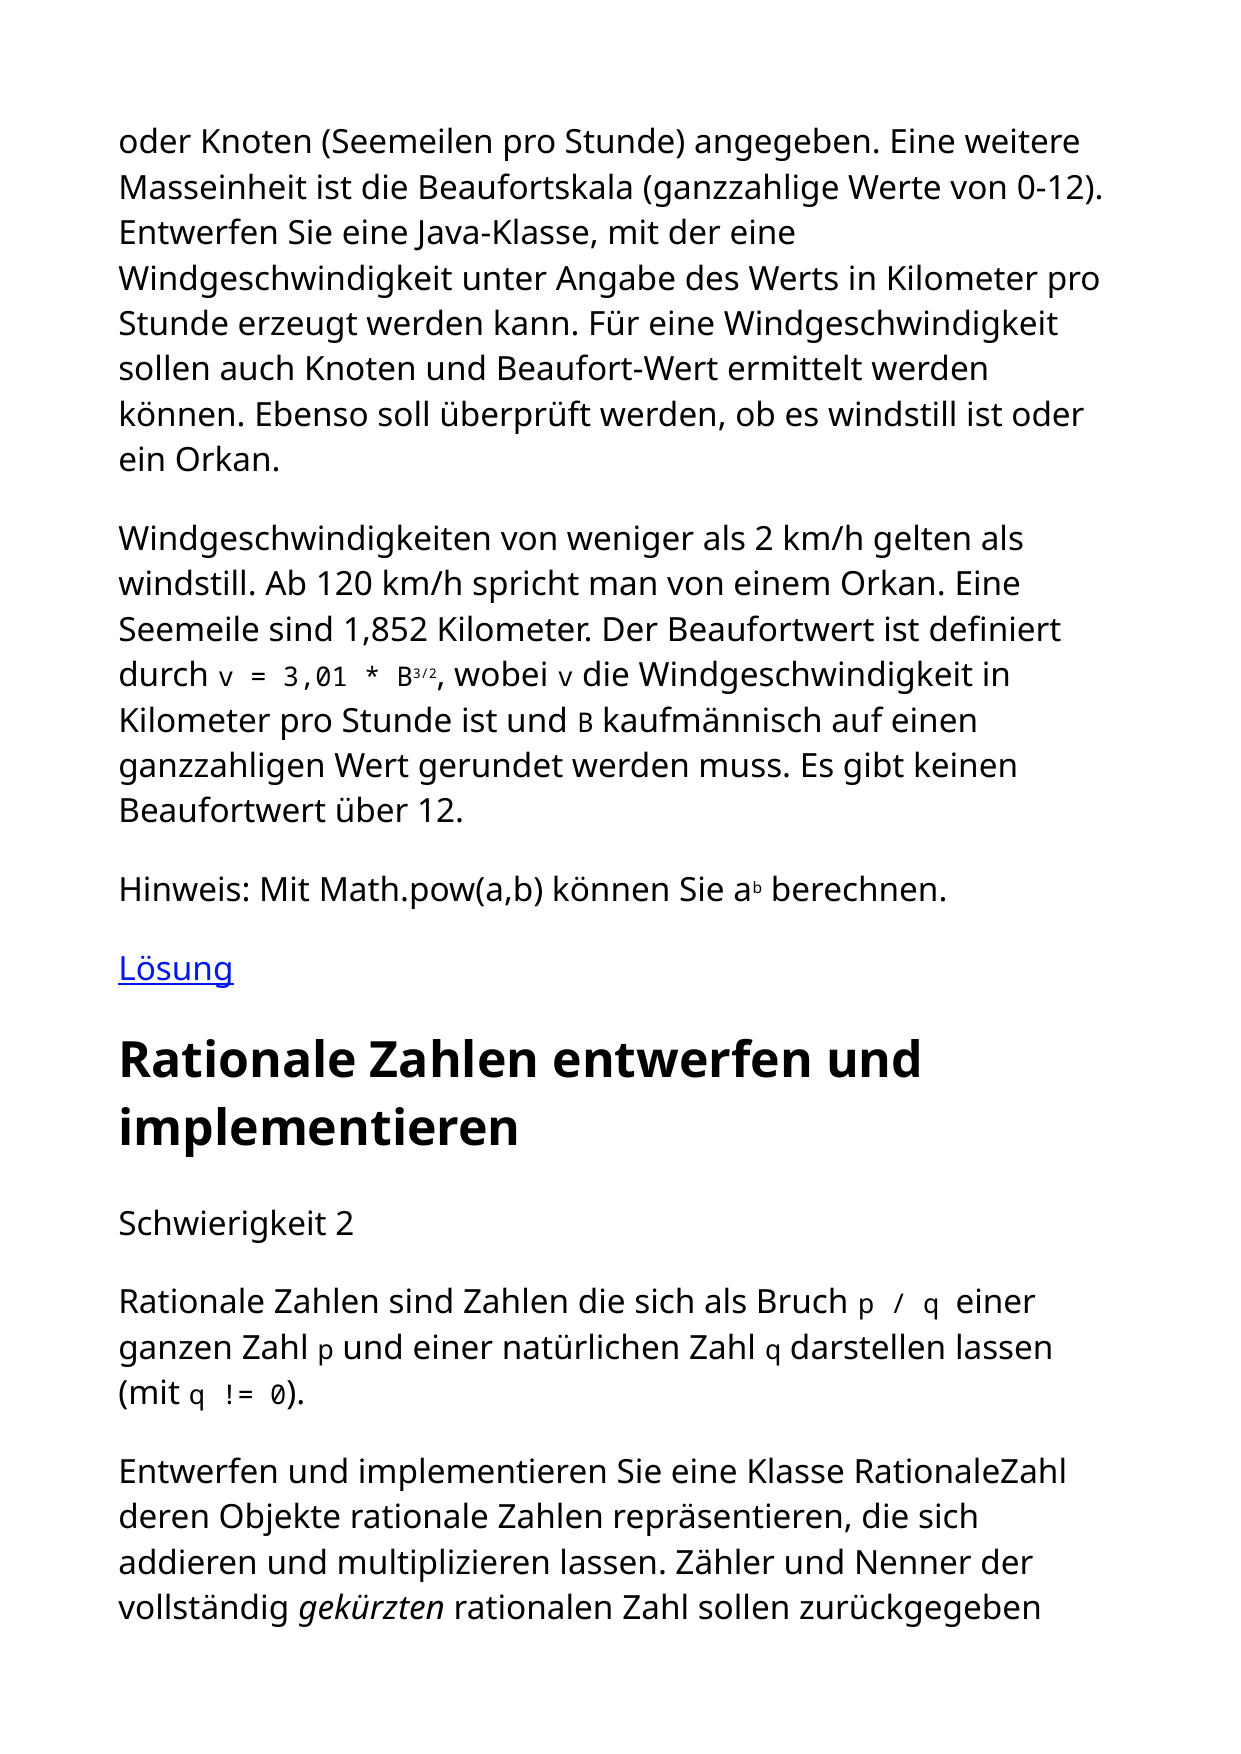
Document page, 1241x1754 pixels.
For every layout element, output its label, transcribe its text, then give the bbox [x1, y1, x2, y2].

text Entwerfen und implementieren Sie eine Klasse RationaleZahl deren Objekte rationale Zahlen repräsentieren, die sich addieren und multiplizieren lassen. Zähler und Nenner der vollständig gekürzten rationalen Zahl sollen zurückgegeben [118, 1448, 1122, 1629]
text Rationale Zahlen entwerfen und implementieren [118, 1023, 1122, 1160]
text Windgeschwindigkeiten von weniger als 2 km/h gelten als windstill. Ab 120 km/h spricht man von einem Orkan. Eine Seemeile sind 1,852 Kilometer. Der Beaufortwert ist definiert durch v = 3,01 * B3/2, wobei v die Windgeschwindigkeit in Kilometer pro Stunde ist und B kaufmännisch auf einen ganzzahligen Wert gerundet werden muss. Es gibt keinen Beaufortwert über 12. [118, 515, 1122, 833]
text Rationale Zahlen sind Zahlen die sich als Bruch p / q einer ganzen Zahl p und einer natürlichen Zahl q darstellen lassen (mit q != 0). [118, 1278, 1122, 1414]
text oder Knoten (Seemeilen pro Stunde) angegeben. Eine weitere Masseinheit ist die Beaufortskala (ganzzahlige Werte von 0-12). Entwerfen Sie eine Java-Klasse, mit der eine Windgeschwindigkeit unter Angabe des Werts in Kilometer pro Stunde erzeugt werden kann. Für eine Windgeschwindigkeit sollen auch Knoten und Beaufort-Wert ermittelt werden können. Ebenso soll überprüft werden, ob es windstill ist oder ein Orkan. [118, 118, 1122, 481]
text Lösung [118, 945, 1122, 990]
text Schwierigkeit 2 [118, 1199, 1122, 1245]
text Hinweis: Mit Math.pow(a,b) können Sie ab berechnen. [118, 866, 1122, 911]
